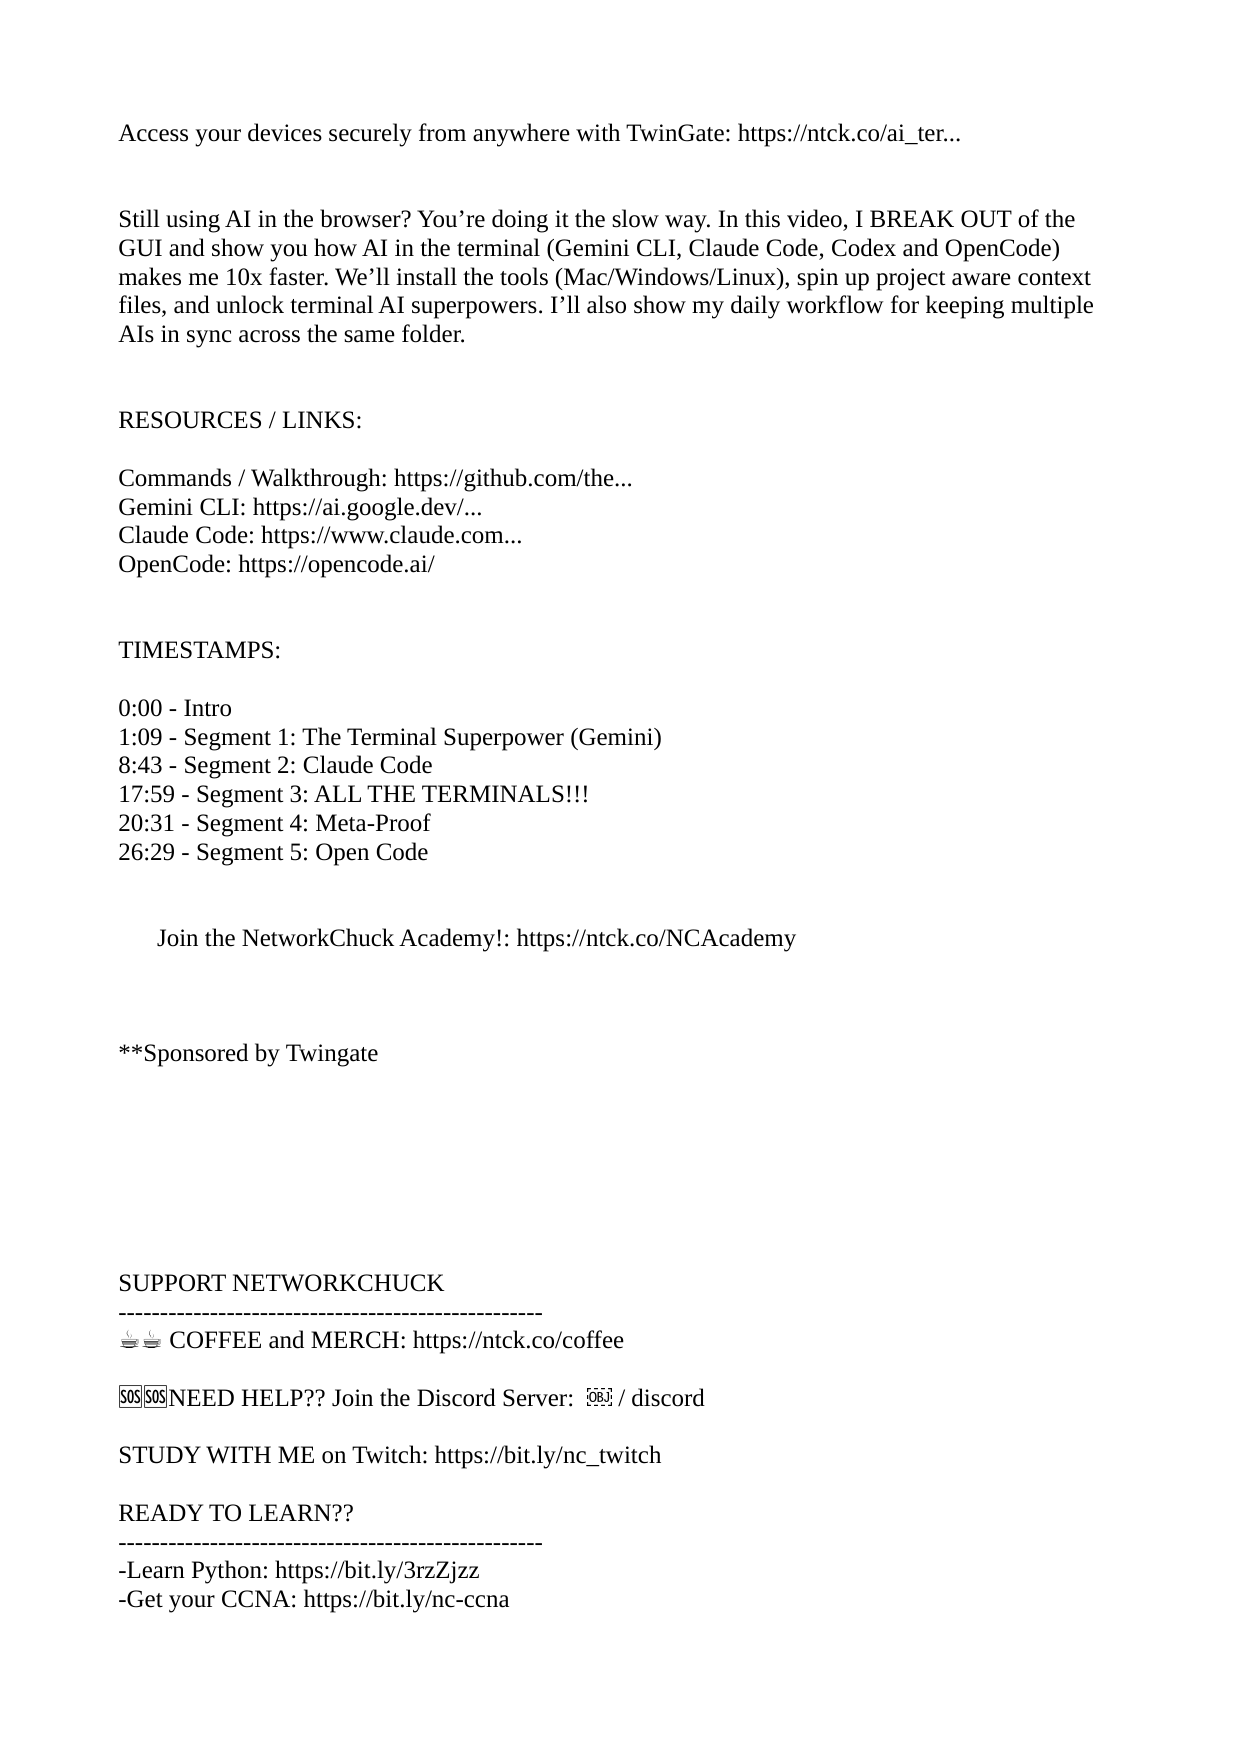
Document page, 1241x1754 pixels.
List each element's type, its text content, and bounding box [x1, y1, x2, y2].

text -Learn Python: https://bit.ly/3rzZjzz [118, 1556, 1122, 1584]
text READY TO LEARN?? [118, 1498, 1122, 1527]
text 1:09 - Segment 1: The Terminal Superpower (Gemini) [118, 722, 1122, 751]
text **Sponsored by Twingate [118, 1038, 1122, 1067]
text --------------------------------------------------- [118, 1297, 1122, 1326]
text 26:29 - Segment 5: Open Code [118, 837, 1122, 866]
text STUDY WITH ME on Twitch: https://bit.ly/nc_twitch [118, 1441, 1122, 1469]
text 0:00 - Intro [118, 693, 1122, 722]
text TIMESTAMPS: [118, 636, 1122, 664]
text Commands / Walkthrough: https://github.com/the... [118, 463, 1122, 492]
text --------------------------------------------------- [118, 1527, 1122, 1556]
text SUPPORT NETWORKCHUCK [118, 1268, 1122, 1297]
text 🔥🔥Join the NetworkChuck Academy!: https://ntck.co/NCAcademy [118, 923, 1122, 952]
text -Get your CCNA: https://bit.ly/nc-ccna [118, 1584, 1122, 1613]
text 20:31 - Segment 4: Meta-Proof [118, 808, 1122, 837]
text 8:43 - Segment 2: Claude Code [118, 751, 1122, 779]
text Gemini CLI: https://ai.google.dev/... [118, 492, 1122, 521]
text Claude Code: https://www.claude.com... [118, 521, 1122, 549]
text OpenCode: https://opencode.ai/ [118, 549, 1122, 578]
text RESOURCES / LINKS: [118, 406, 1122, 434]
text 17:59 - Segment 3: ALL THE TERMINALS!!! [118, 779, 1122, 808]
text 🆘🆘NEED HELP?? Join the Discord Server: ￼ / discord [118, 1383, 1122, 1412]
text Access your devices securely from anywhere with TwinGate: https://ntck.co/ai_ter... [118, 118, 1122, 147]
text Still using AI in the browser? You’re doing it the slow way. In this video, I BREAK OUT of the GUI and show you how AI in the terminal (Gemini CLI, Claude Code, Codex and OpenCode) makes me 10x faster. We’ll install the tools (Mac/Windows/Linux), spin up project aware context files, and unlock terminal AI superpowers. I’ll also show my daily workflow for keeping multiple AIs in sync across the same folder. [118, 204, 1122, 348]
text ☕☕ COFFEE and MERCH: https://ntck.co/coffee [118, 1326, 1122, 1354]
